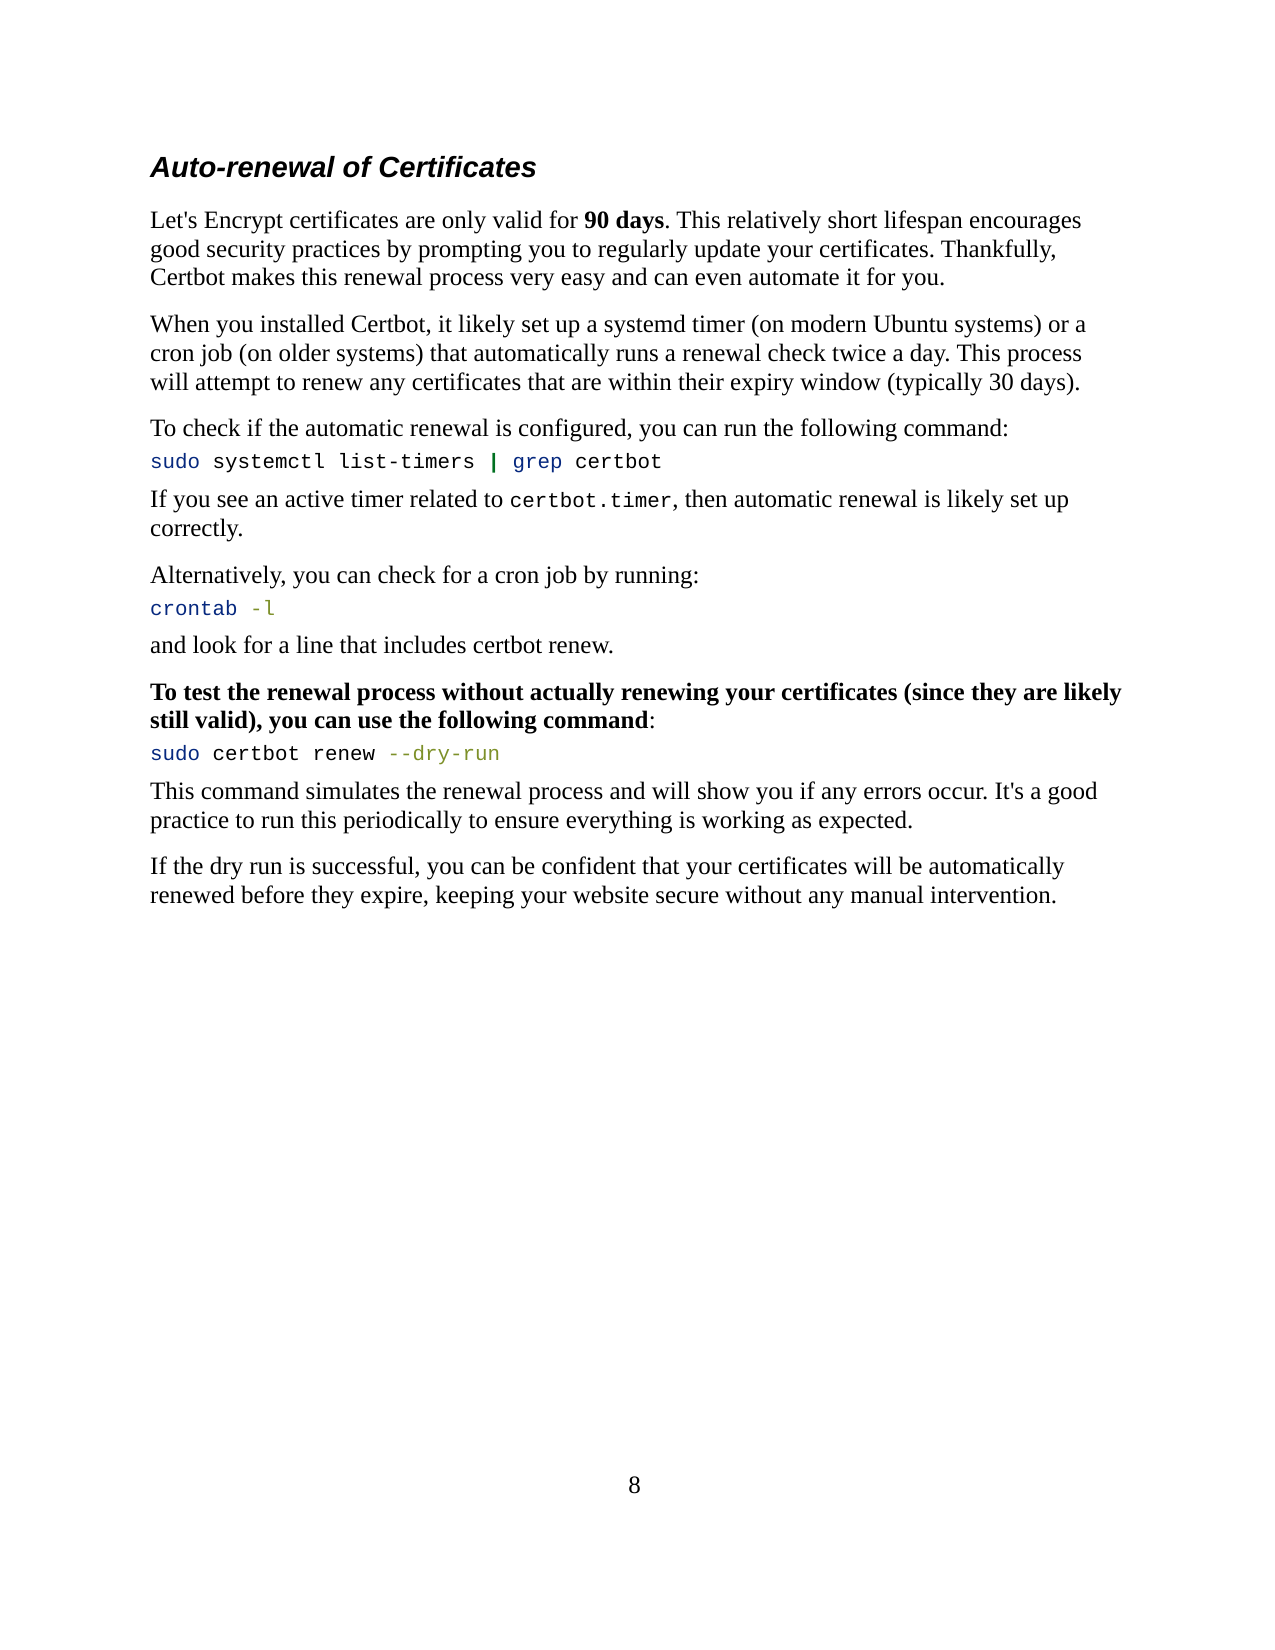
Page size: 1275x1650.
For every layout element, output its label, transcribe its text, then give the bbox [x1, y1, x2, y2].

text and look for a line that includes certbot renew. [150, 630, 1125, 659]
text If you see an active timer related to certbot.timer, then automatic renewal is likely set up correctly. [150, 484, 1125, 542]
text If the dry run is successful, you can be confident that your certificates will be automatically renewed before they expire, keeping your website secure without any manual intervention. [150, 851, 1125, 909]
text This command simulates the renewal process and will show you if any errors occur. It's a good practice to run this periodically to ensure everything is working as expected. [150, 776, 1125, 833]
text When you installed Certbot, it likely set up a systemd timer (on modern Ubuntu systems) or a cron job (on older systems) that automatically runs a renewal check twice a day. This process will attempt to renew any certificates that are within their expiry window (typically 30 days). [150, 309, 1125, 395]
text To test the renewal process without actually renewing your certificates (since they are likely still valid), you can use the following command: [150, 677, 1125, 734]
text sudo systemctl list-timers | grep certbot [150, 451, 1125, 475]
text sudo certbot renew --dry-run [150, 743, 1125, 767]
text To check if the automatic renewal is configured, you can run the following command: [150, 413, 1125, 442]
subtitle Auto-renewal of Certificates [150, 150, 1125, 183]
text crontab -l [150, 598, 1125, 621]
text Let's Encrypt certificates are only valid for 90 days. This relatively short lifespan encourages good security practices by prompting you to regularly update your certificates. Thankfully, Certbot makes this renewal process very easy and can even automate it for you. [150, 205, 1125, 291]
text Alternatively, you can check for a cron job by running: [150, 560, 1125, 589]
